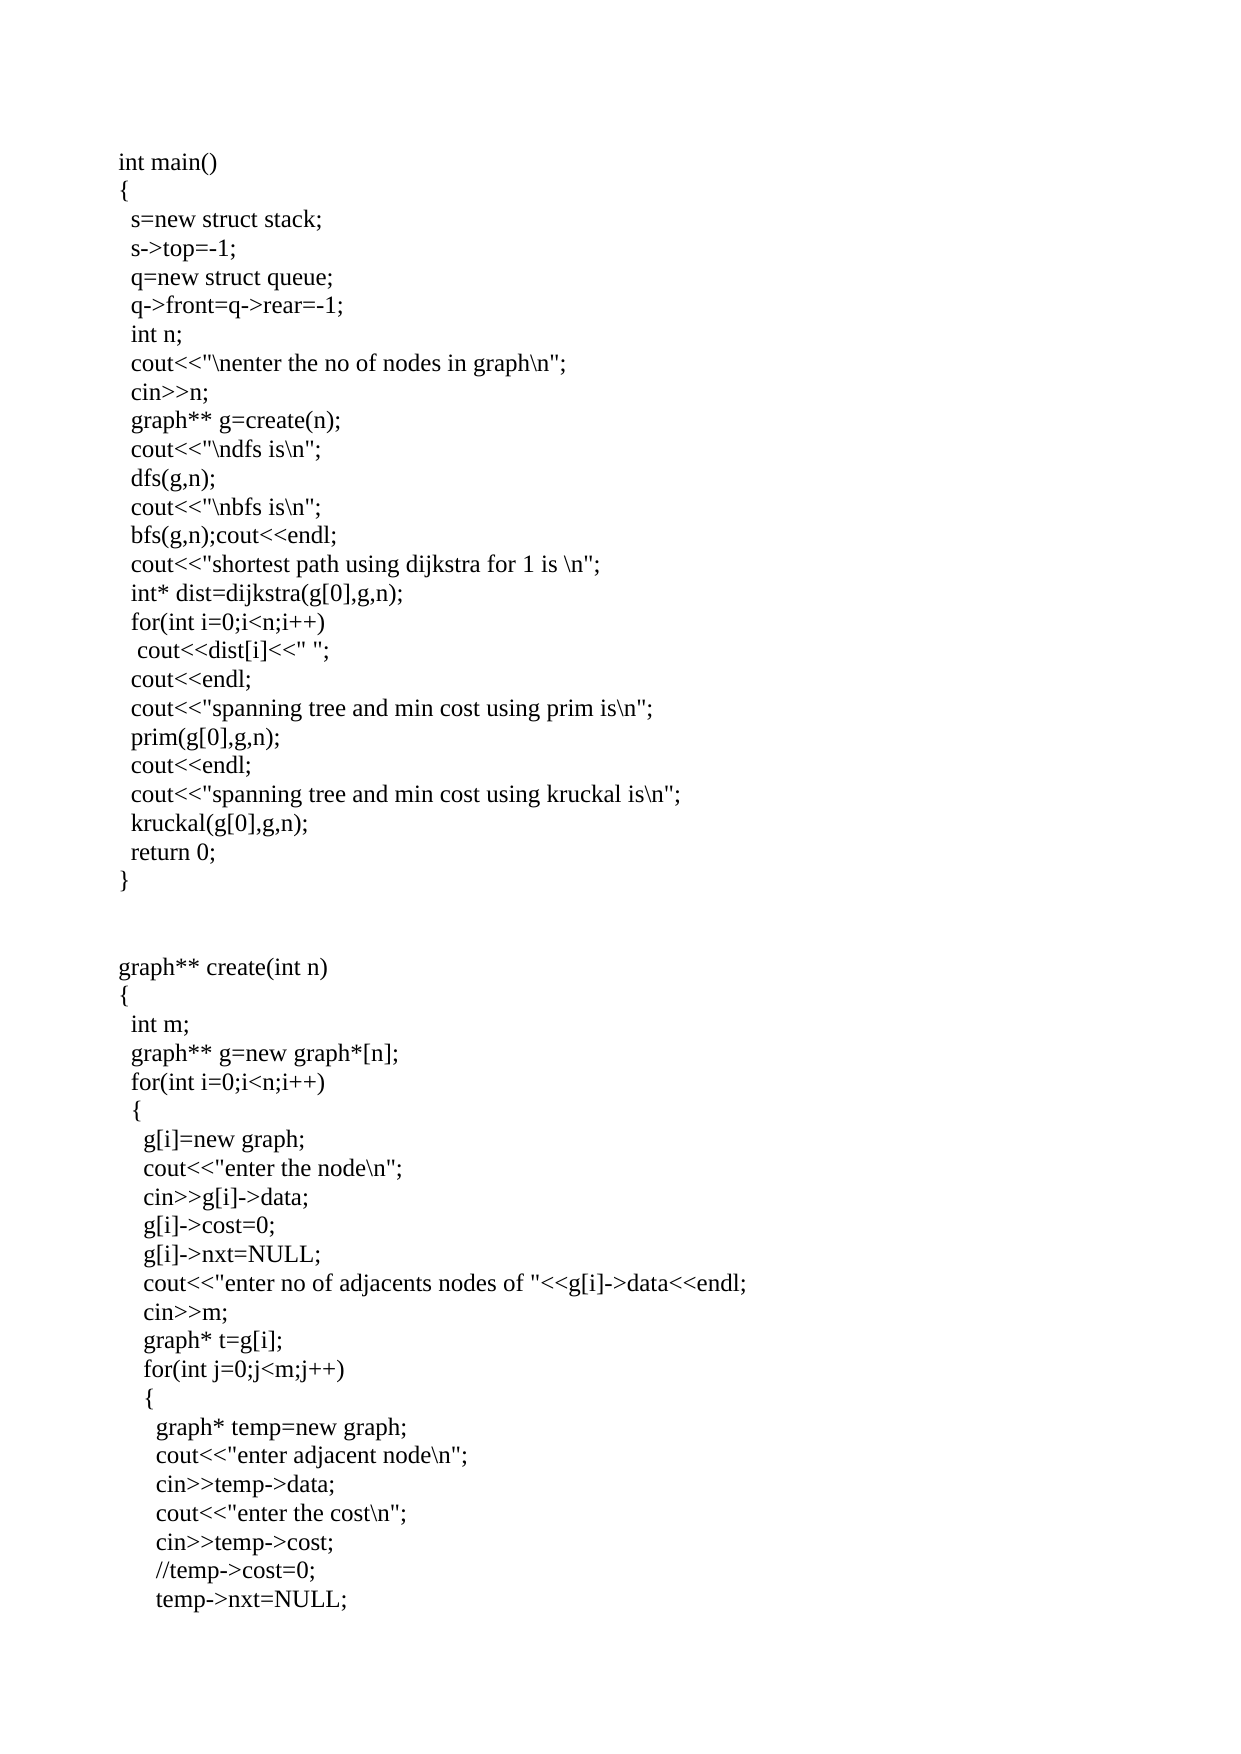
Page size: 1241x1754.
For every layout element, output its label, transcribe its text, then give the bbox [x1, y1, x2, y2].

text cin>>temp->data; [118, 1469, 1122, 1498]
text s->top=-1; [118, 233, 1122, 262]
text kruckal(g[0],g,n); [118, 808, 1122, 837]
text { [118, 981, 1122, 1009]
text graph* t=g[i]; [118, 1326, 1122, 1354]
text cout<<"enter adjacent node\n"; [118, 1441, 1122, 1469]
text dfs(g,n); [118, 463, 1122, 492]
text int n; [118, 319, 1122, 348]
text temp->nxt=NULL; [118, 1584, 1122, 1613]
text cin>>n; [118, 377, 1122, 406]
text int* dist=dijkstra(g[0],g,n); [118, 578, 1122, 607]
text cout<<"spanning tree and min cost using kruckal is\n"; [118, 779, 1122, 808]
text { [118, 1383, 1122, 1412]
text graph* temp=new graph; [118, 1412, 1122, 1441]
text cout<<"spanning tree and min cost using prim is\n"; [118, 693, 1122, 722]
text cin>>g[i]->data; [118, 1182, 1122, 1211]
text q=new struct queue; [118, 262, 1122, 291]
text } [118, 866, 1122, 894]
text g[i]->nxt=NULL; [118, 1239, 1122, 1268]
text cout<<"enter the node\n"; [118, 1153, 1122, 1182]
text for(int i=0;i<n;i++) [118, 607, 1122, 636]
text int m; [118, 1009, 1122, 1038]
text graph** g=new graph*[n]; [118, 1038, 1122, 1067]
text return 0; [118, 837, 1122, 866]
text bfs(g,n);cout<<endl; [118, 521, 1122, 549]
text for(int j=0;j<m;j++) [118, 1354, 1122, 1383]
text graph** create(int n) [118, 952, 1122, 981]
text cout<<"shortest path using dijkstra for 1 is \n"; [118, 549, 1122, 578]
text g[i]->cost=0; [118, 1211, 1122, 1239]
text { [118, 176, 1122, 204]
text for(int i=0;i<n;i++) [118, 1067, 1122, 1096]
text cout<<"\ndfs is\n"; [118, 434, 1122, 463]
text cin>>temp->cost; [118, 1527, 1122, 1556]
text s=new struct stack; [118, 204, 1122, 233]
text int main() [118, 147, 1122, 176]
text cin>>m; [118, 1297, 1122, 1326]
text cout<<endl; [118, 751, 1122, 779]
text { [118, 1096, 1122, 1124]
text g[i]=new graph; [118, 1124, 1122, 1153]
text cout<<"enter no of adjacents nodes of "<<g[i]->data<<endl; [118, 1268, 1122, 1297]
text cout<<"\nenter the no of nodes in graph\n"; [118, 348, 1122, 377]
text cout<<"\nbfs is\n"; [118, 492, 1122, 521]
text graph** g=create(n); [118, 406, 1122, 434]
text cout<<"enter the cost\n"; [118, 1498, 1122, 1527]
text q->front=q->rear=-1; [118, 291, 1122, 319]
text cout<<dist[i]<<" "; [118, 636, 1122, 664]
text cout<<endl; [118, 664, 1122, 693]
text prim(g[0],g,n); [118, 722, 1122, 751]
text //temp->cost=0; [118, 1556, 1122, 1584]
